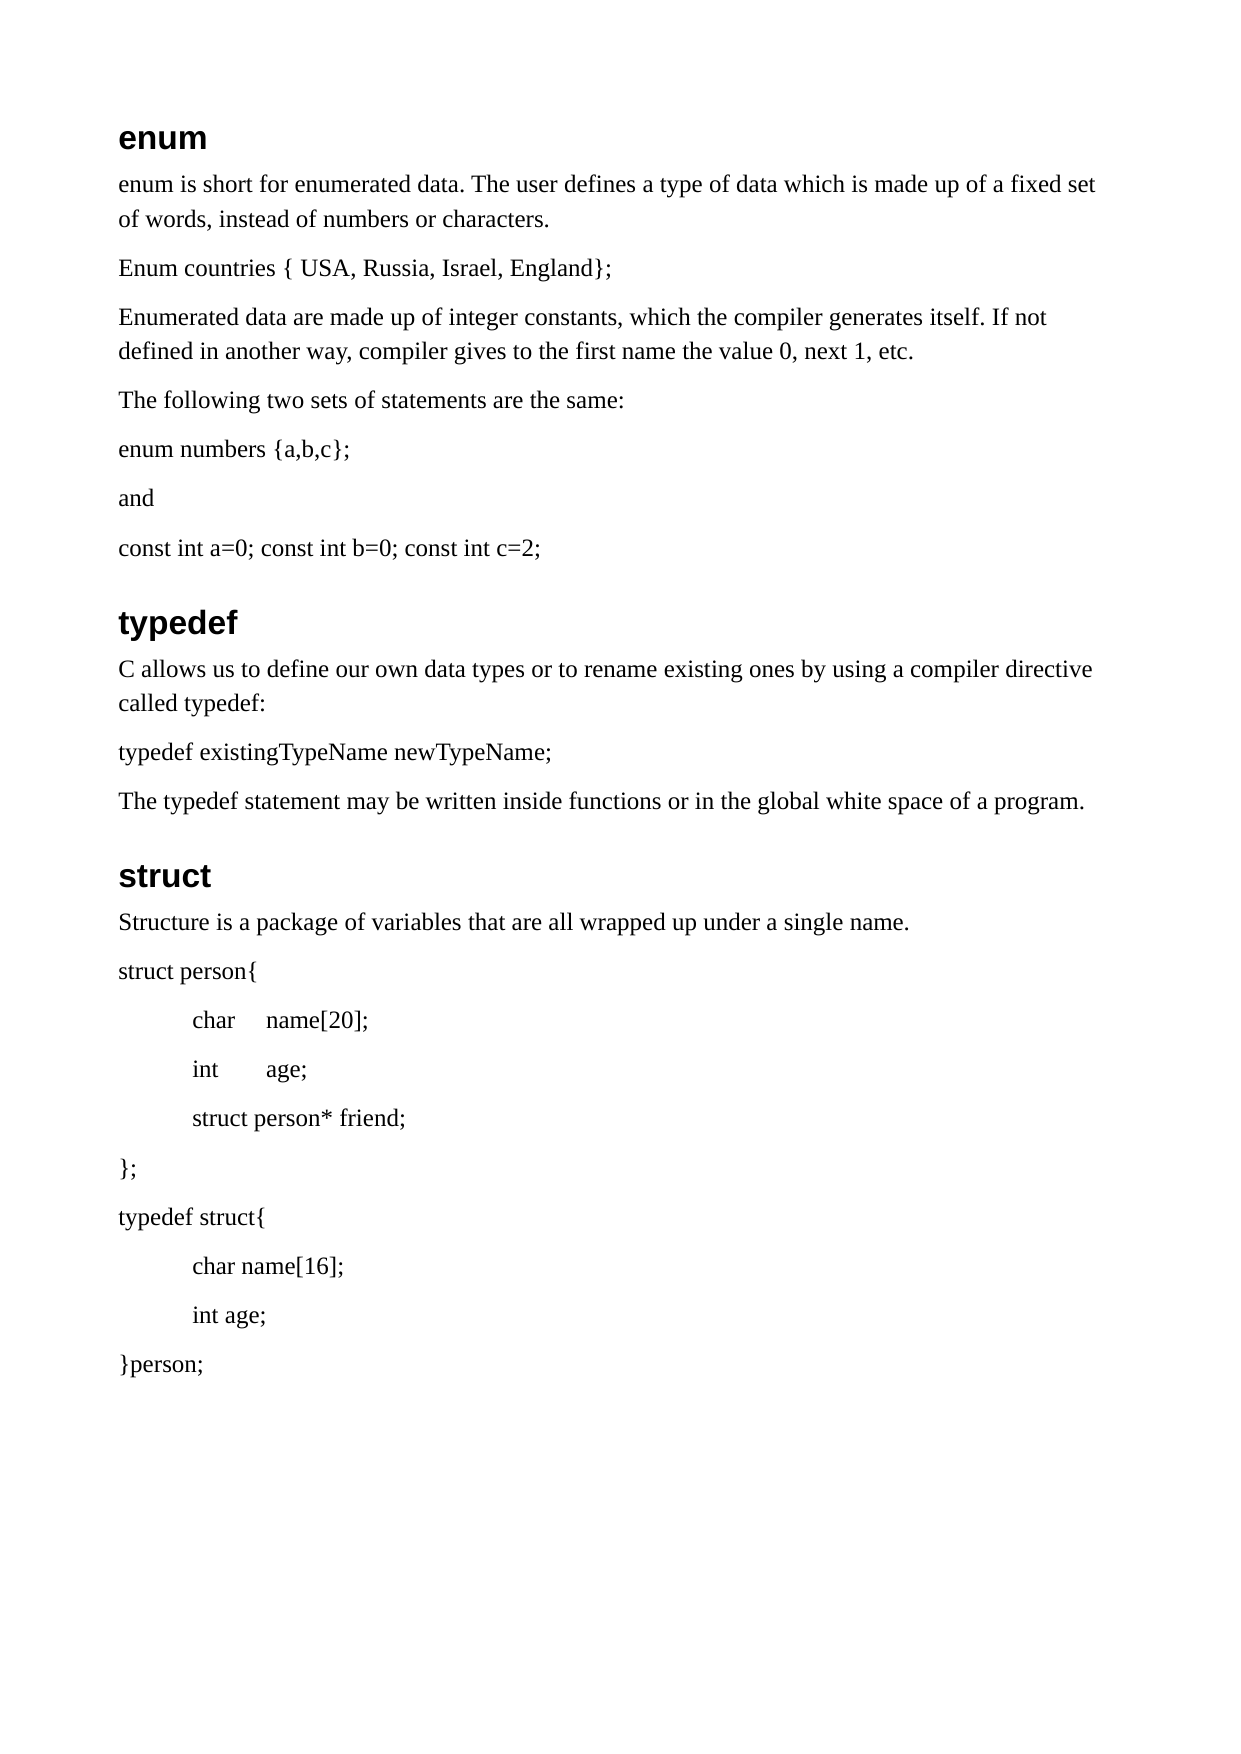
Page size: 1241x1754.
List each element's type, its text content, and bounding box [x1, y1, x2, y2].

text Enum countries { USA, Russia, Israel, England}; [118, 253, 1122, 282]
text int age; [118, 1300, 1122, 1328]
text }; [118, 1153, 1122, 1181]
subtitle enum [118, 118, 1122, 157]
text char name[16]; [118, 1251, 1122, 1279]
text C allows us to define our own data types or to rename existing ones by using a compiler directive called typedef: [118, 654, 1122, 717]
text typedef struct{ [118, 1202, 1122, 1230]
text typedef existingTypeName newTypeName; [118, 737, 1122, 766]
text The typedef statement may be written inside functions or in the global white space of a program. [118, 786, 1122, 815]
text Enumerated data are made up of integer constants, which the compiler generates itself. If not defined in another way, compiler gives to the first name the value 0, next 1, etc. [118, 302, 1122, 365]
text The following two sets of statements are the same: [118, 385, 1122, 414]
text const int a=0; const int b=0; const int c=2; [118, 533, 1122, 561]
text struct person{ [118, 956, 1122, 985]
text int age; [118, 1054, 1122, 1083]
text Structure is a package of variables that are all wrapped up under a single name. [118, 907, 1122, 936]
subtitle struct [118, 856, 1122, 895]
text struct person* friend; [118, 1103, 1122, 1132]
text enum is short for enumerated data. The user defines a type of data which is made up of a fixed set of words, instead of numbers or characters. [118, 169, 1122, 232]
text }person; [118, 1349, 1122, 1378]
text char name[20]; [118, 1005, 1122, 1034]
subtitle typedef [118, 602, 1122, 641]
text enum numbers {a,b,c}; [118, 434, 1122, 463]
text and [118, 483, 1122, 512]
